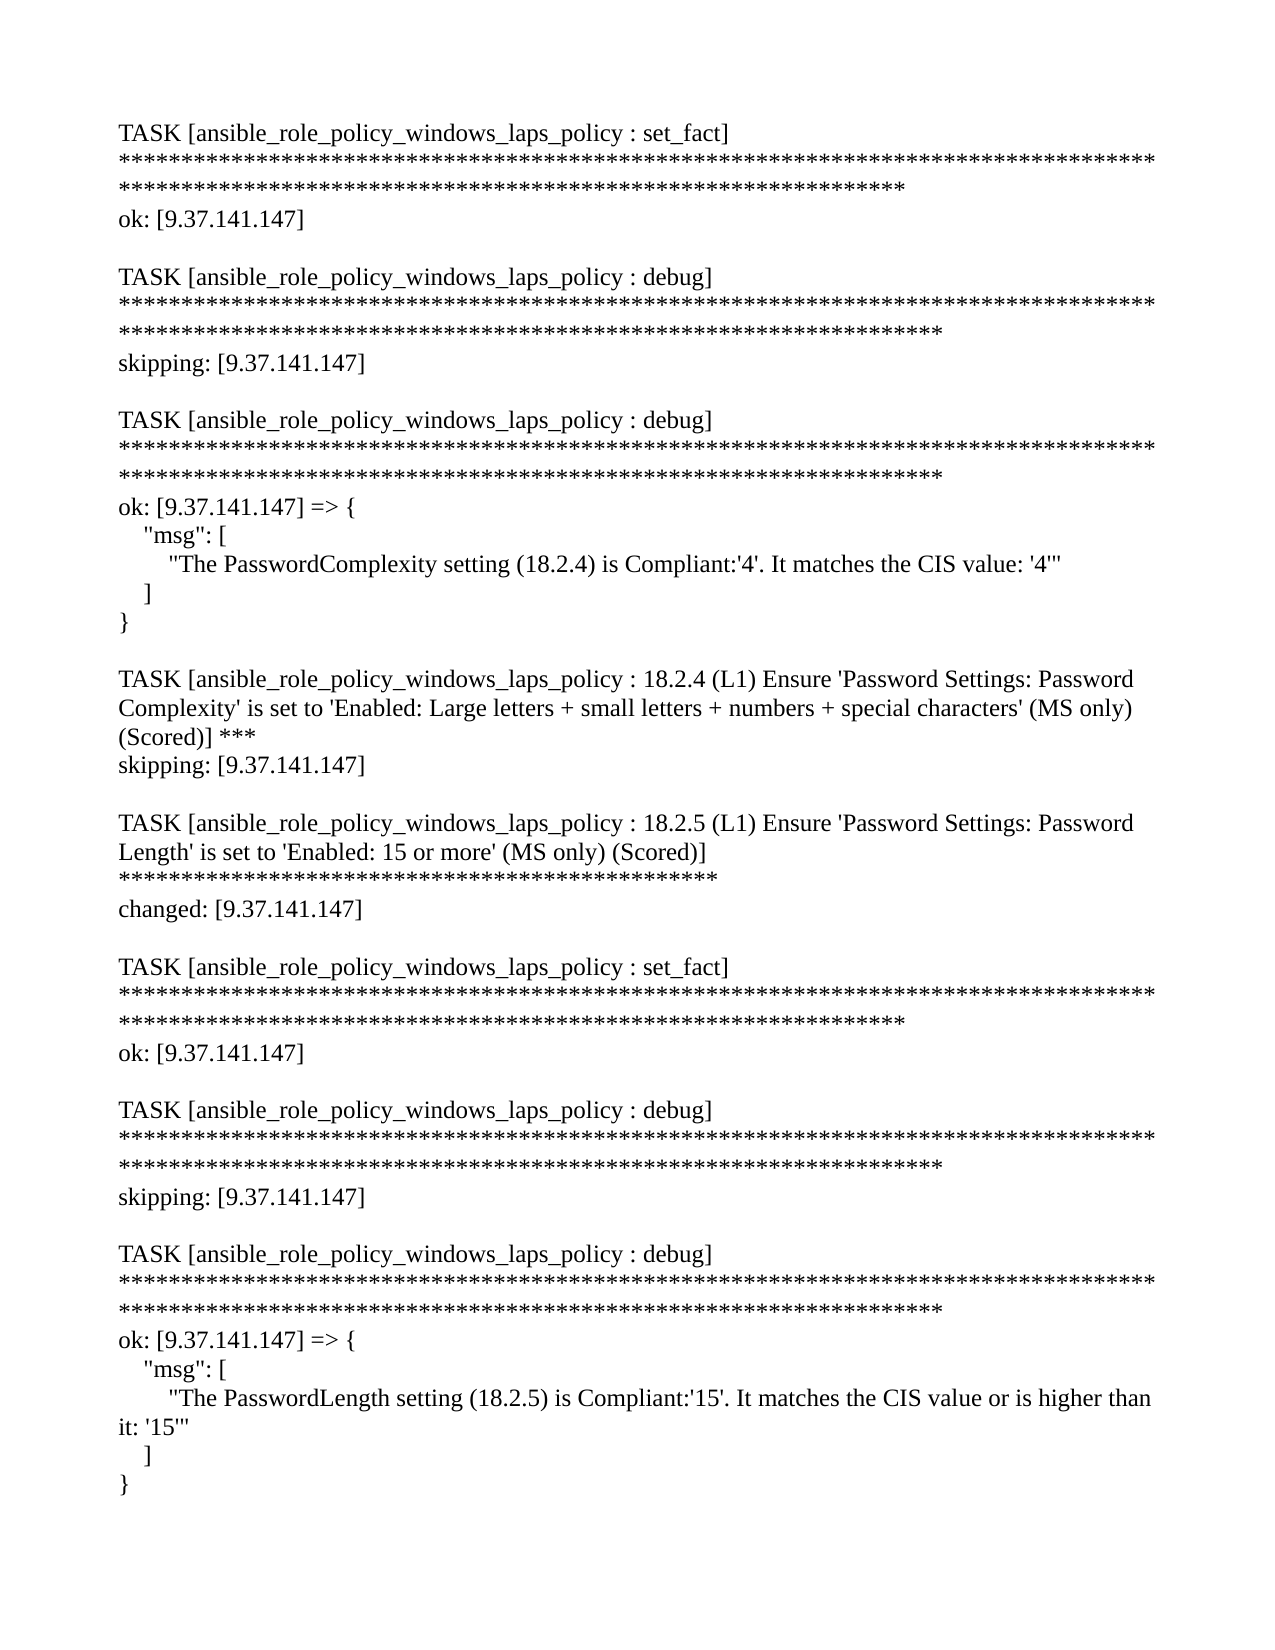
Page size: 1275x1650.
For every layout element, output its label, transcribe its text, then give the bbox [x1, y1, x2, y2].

text TASK [ansible_role_policy_windows_laps_policy : 18.2.5 (L1) Ensure 'Password Settings: Password Length' is set to 'Enabled: 15 or more' (MS only) (Scored)] ************************************************ [118, 808, 1157, 894]
text TASK [ansible_role_policy_windows_laps_policy : debug] ***************************************************************************************************************************************************** [118, 406, 1157, 492]
text TASK [ansible_role_policy_windows_laps_policy : debug] ***************************************************************************************************************************************************** [118, 262, 1157, 348]
text "msg": [ [118, 1354, 1157, 1383]
text skipping: [9.37.141.147] [118, 751, 1157, 779]
text skipping: [9.37.141.147] [118, 348, 1157, 377]
text TASK [ansible_role_policy_windows_laps_policy : set_fact] ************************************************************************************************************************************************** [118, 118, 1157, 204]
text TASK [ansible_role_policy_windows_laps_policy : 18.2.4 (L1) Ensure 'Password Settings: Password Complexity' is set to 'Enabled: Large letters + small letters + numbers + special characters' (MS only) (Scored)] *** [118, 664, 1157, 751]
text TASK [ansible_role_policy_windows_laps_policy : debug] ***************************************************************************************************************************************************** [118, 1239, 1157, 1326]
text skipping: [9.37.141.147] [118, 1182, 1157, 1211]
text changed: [9.37.141.147] [118, 894, 1157, 923]
text ok: [9.37.141.147] [118, 204, 1157, 233]
text ok: [9.37.141.147] [118, 1038, 1157, 1067]
text ] [118, 1441, 1157, 1469]
text ] [118, 578, 1157, 607]
text } [118, 607, 1157, 636]
text "The PasswordLength setting (18.2.5) is Compliant:'15'. It matches the CIS value or is higher than it: '15'" [118, 1383, 1157, 1441]
text } [118, 1469, 1157, 1498]
text TASK [ansible_role_policy_windows_laps_policy : set_fact] ************************************************************************************************************************************************** [118, 952, 1157, 1038]
text ok: [9.37.141.147] => { [118, 492, 1157, 521]
text "The PasswordComplexity setting (18.2.4) is Compliant:'4'. It matches the CIS value: '4'" [118, 549, 1157, 578]
text TASK [ansible_role_policy_windows_laps_policy : debug] ***************************************************************************************************************************************************** [118, 1096, 1157, 1182]
text "msg": [ [118, 521, 1157, 549]
text ok: [9.37.141.147] => { [118, 1326, 1157, 1354]
